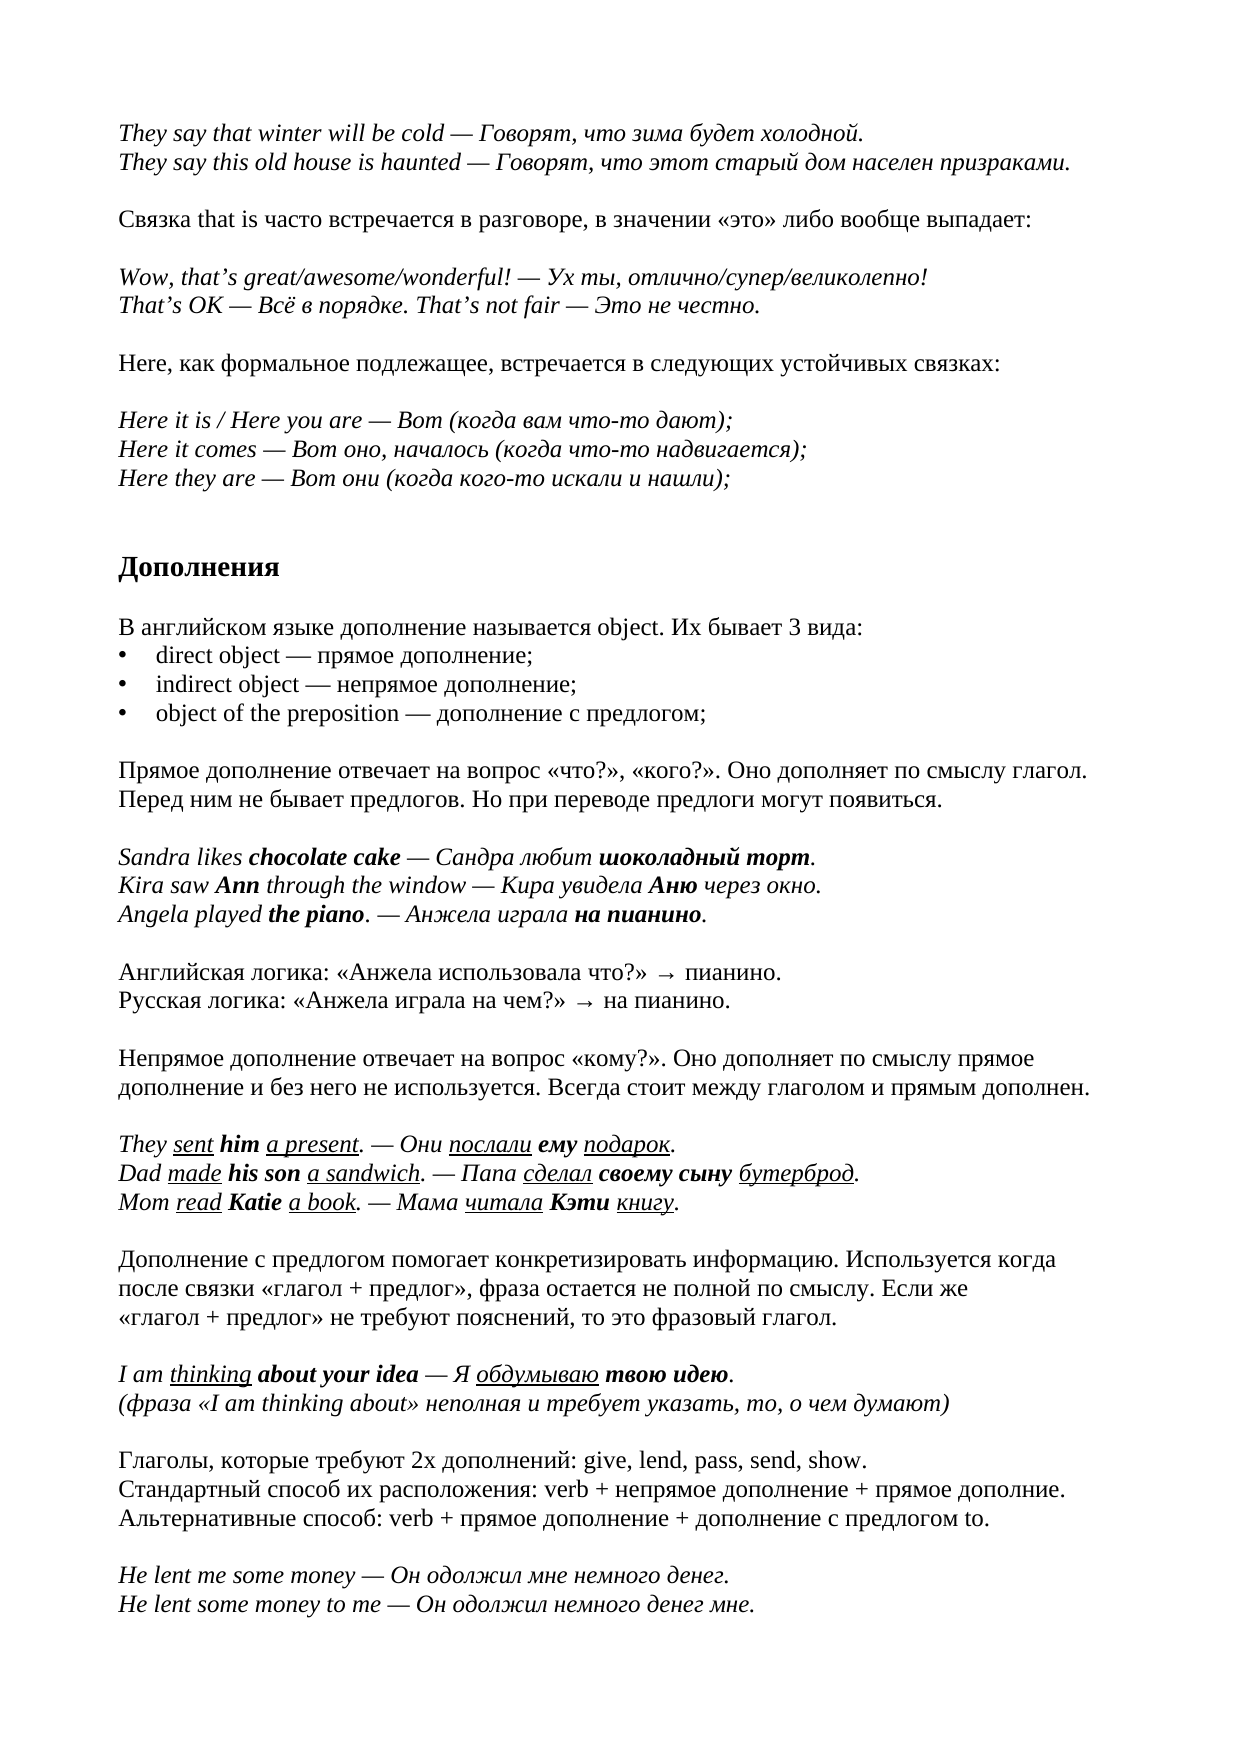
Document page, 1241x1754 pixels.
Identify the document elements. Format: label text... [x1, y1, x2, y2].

list object of the preposition — дополнение с предлогом; [118, 698, 1122, 727]
text They say that winter will be cold — Говорят, что зима будет холодной. [118, 118, 1122, 147]
list direct object — прямое дополнение; [118, 640, 1122, 669]
list indirect object — непрямое дополнение; [118, 669, 1122, 698]
text Here, как формальное подлежащее, встречается в следующих устойчивых связках: [118, 348, 1122, 377]
text I am thinking about your idea — Я обдумываю твою идею. [118, 1359, 1122, 1388]
text Sandra likes chocolate cake — Сандра любит шоколадный торт. [118, 842, 1122, 870]
text Here they are — Вот они (когда кого-то искали и нашли); [118, 463, 1122, 492]
text They sent him a present. — Они послали ему подарок. [118, 1129, 1122, 1158]
text Альтернативные способ: verb + прямое дополнение + дополнение с предлогом to. [118, 1503, 1122, 1532]
text Mom read Katie a book. — Мама читала Кэти книгу. [118, 1187, 1122, 1215]
text В английском языке дополнение называется object. Их бывает 3 вида: [118, 612, 1122, 640]
text Русская логика: «Анжела играла на чем?» → на пианино. [118, 985, 1122, 1014]
text Angela played the piano. — Анжела играла на пианино. [118, 899, 1122, 928]
text He lent some money to me — Он одолжил немного денег мне. [118, 1589, 1122, 1618]
text They say this old house is haunted — Говорят, что этот старый дом населен призраками. [118, 147, 1122, 176]
text Дополнения [118, 549, 1122, 583]
text Here it comes — Вот оно, началось (когда что-то надвигается); [118, 434, 1122, 463]
text Прямое дополнение отвечает на вопрос «что?», «кого?». Оно дополняет по смыслу глагол. Перед ним не бывает предлогов. Но при переводе предлоги могут появиться. [118, 755, 1122, 813]
text That’s OK — Всё в порядке. That’s not fair — Это не честно. [118, 291, 1122, 319]
text Непрямое дополнение отвечает на вопрос «кому?». Оно дополняет по смыслу прямое дополнение и без него не используется. Всегда стоит между глаголом и прямым дополнен. [118, 1043, 1122, 1100]
text (фраза «I am thinking about» неполная и требует указать, то, о чем думают) [118, 1388, 1122, 1417]
text «глагол + предлог» не требуют пояснений, то это фразовый глагол. [118, 1302, 1122, 1330]
text Dad made his son a sandwich. — Папа сделал своему сыну бутерброд. [118, 1158, 1122, 1187]
text Английская логика: «Анжела использовала что?» → пианино. [118, 957, 1122, 985]
text He lent me some money — Он одолжил мне немного денег. [118, 1560, 1122, 1589]
text Глаголы, которые требуют 2х дополнений: give, lend, pass, send, show. [118, 1445, 1122, 1474]
text Wow, that’s great/awesome/wonderful! — Ух ты, отлично/супер/великолепно! [118, 262, 1122, 291]
text Kira saw Ann through the window — Кира увидела Аню через окно. [118, 870, 1122, 899]
text Here it is / Here you are — Вот (когда вам что-то дают); [118, 406, 1122, 434]
text Связка that is часто встречается в разговоре, в значении «это» либо вообще выпадает: [118, 204, 1122, 233]
text Стандартный способ их расположения: verb + непрямое дополнение + прямое дополние. [118, 1474, 1122, 1503]
text Дополнение с предлогом помогает конкретизировать информацию. Используется когда после связки «глагол + предлог», фраза остается не полной по смыслу. Если же [118, 1244, 1122, 1302]
